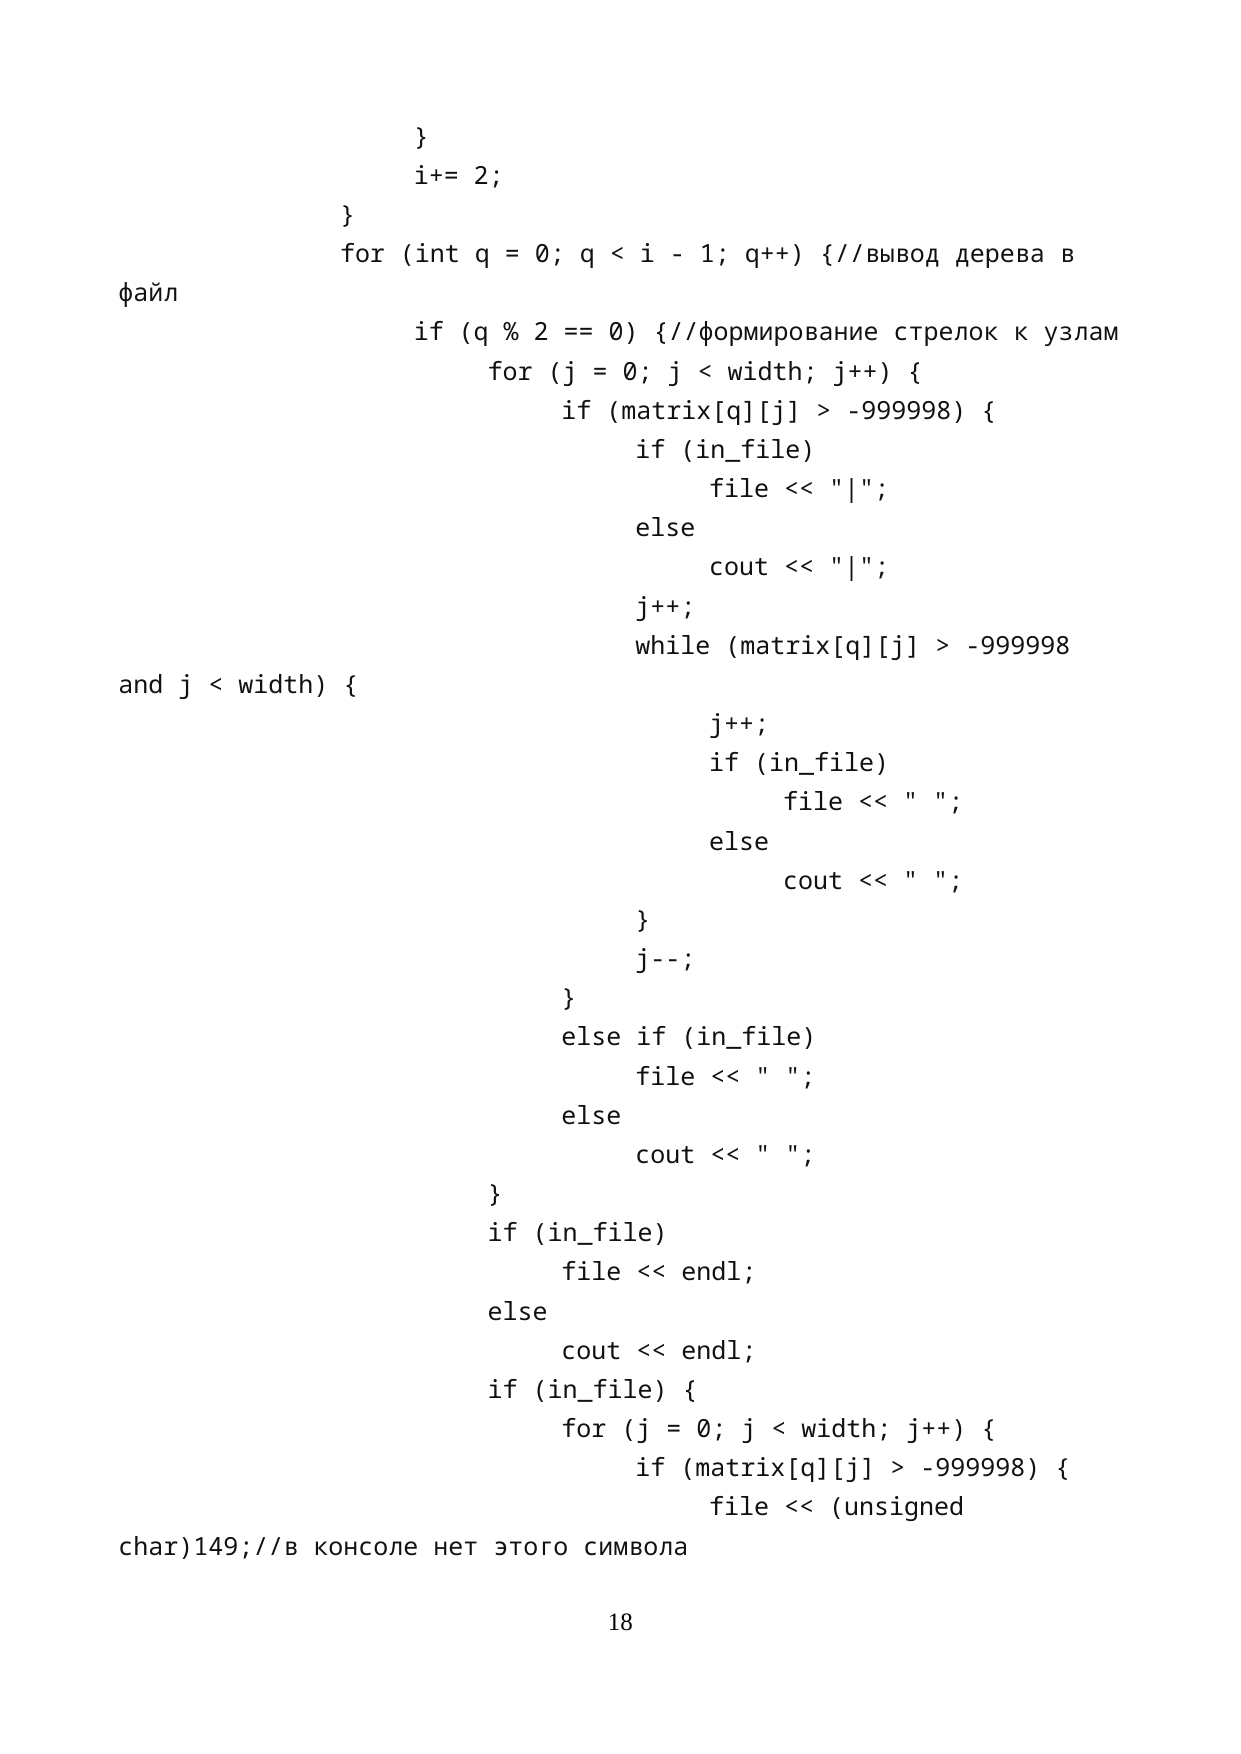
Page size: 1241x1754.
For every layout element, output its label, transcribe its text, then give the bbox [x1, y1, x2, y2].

text else if (in_file) [118, 1019, 1122, 1053]
text cout << " "; [118, 862, 1122, 896]
text } [118, 901, 1122, 936]
text for (j = 0; j < width; j++) { [118, 1411, 1122, 1445]
text if (matrix[q][j] > -999998) { [118, 1450, 1122, 1484]
text if (q % 2 == 0) {//формирование стрелок к узлам [118, 314, 1122, 348]
text } [118, 980, 1122, 1014]
text j++; [118, 706, 1122, 740]
text } [118, 1176, 1122, 1210]
text else [118, 510, 1122, 544]
text for (int q = 0; q < i - 1; q++) {//вывод дерева в файл [118, 236, 1122, 309]
text i+= 2; [118, 157, 1122, 191]
text } [118, 118, 1122, 152]
text cout << "|"; [118, 549, 1122, 583]
text else [118, 1293, 1122, 1327]
text file << " "; [118, 784, 1122, 818]
text file << endl; [118, 1254, 1122, 1288]
text if (in_file) { [118, 1371, 1122, 1406]
text if (matrix[q][j] > -999998) { [118, 392, 1122, 426]
text file << " "; [118, 1058, 1122, 1092]
text if (in_file) [118, 745, 1122, 779]
text if (in_file) [118, 1215, 1122, 1249]
text j++; [118, 588, 1122, 622]
text cout << " "; [118, 1136, 1122, 1171]
text else [118, 1097, 1122, 1131]
text } [118, 196, 1122, 231]
text j--; [118, 941, 1122, 975]
text file << (unsigned char)149;//в консоле нет этого символа [118, 1489, 1122, 1562]
text file << "|"; [118, 471, 1122, 505]
text cout << endl; [118, 1332, 1122, 1366]
text else [118, 823, 1122, 857]
text for (j = 0; j < width; j++) { [118, 353, 1122, 387]
text if (in_file) [118, 431, 1122, 466]
text while (matrix[q][j] > -999998 and j < width) { [118, 627, 1122, 701]
